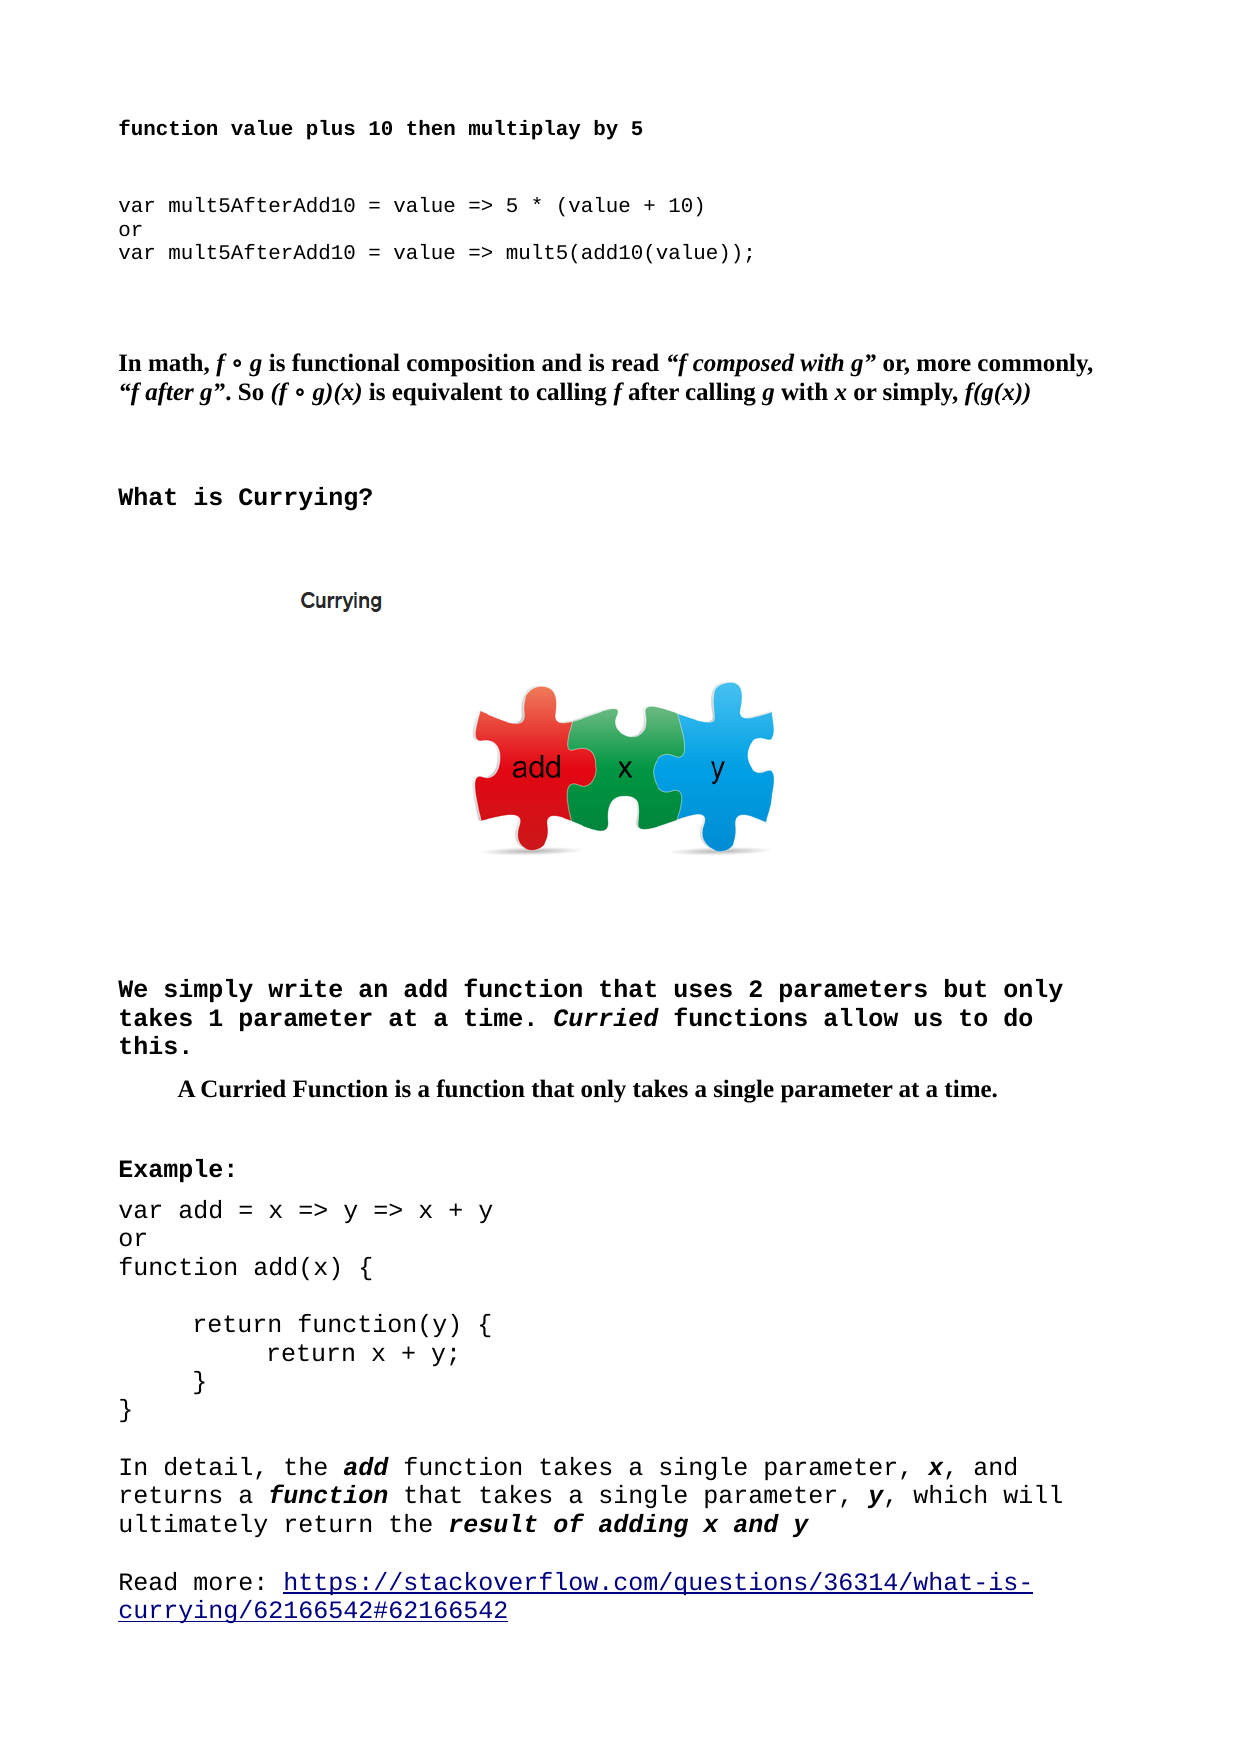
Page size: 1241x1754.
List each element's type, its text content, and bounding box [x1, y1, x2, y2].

text A Curried Function is a function that only takes a single parameter at a time. [177, 1074, 1063, 1103]
text Example: [118, 1157, 1122, 1185]
text In detail, the add function takes a single parameter, x, and returns a function that takes a single parameter, y, which will ultimately return the result of adding x and y [118, 1455, 1122, 1540]
text function value plus 10 then multiplay by 5 [118, 118, 1122, 165]
text In math, f ∘ g is functional composition and is read “f composed with g” or, more commonly, “f after g”. So (f ∘ g)(x) is equivalent to calling f after calling g with x or simply, f(g(x)) [118, 348, 1122, 406]
subtitle What is Currying? [118, 484, 1122, 513]
text var add = x => y => x + y or function add(x) { [118, 1197, 1122, 1282]
text var mult5AfterAdd10 = value => 5 * (value + 10) or var mult5AfterAdd10 = value => mult5(add10(value)); [118, 195, 1122, 266]
text Read more: https://stackoverflow.com/questions/36314/what-is-currying/62166542#62166542 [118, 1569, 1122, 1626]
text We simply write an add function that uses 2 parameters but only takes 1 parameter at a time. Curried functions allow us to do this. [118, 977, 1122, 1062]
text return function(y) { return x + y; } } [118, 1312, 1122, 1425]
picture [279, 566, 961, 896]
